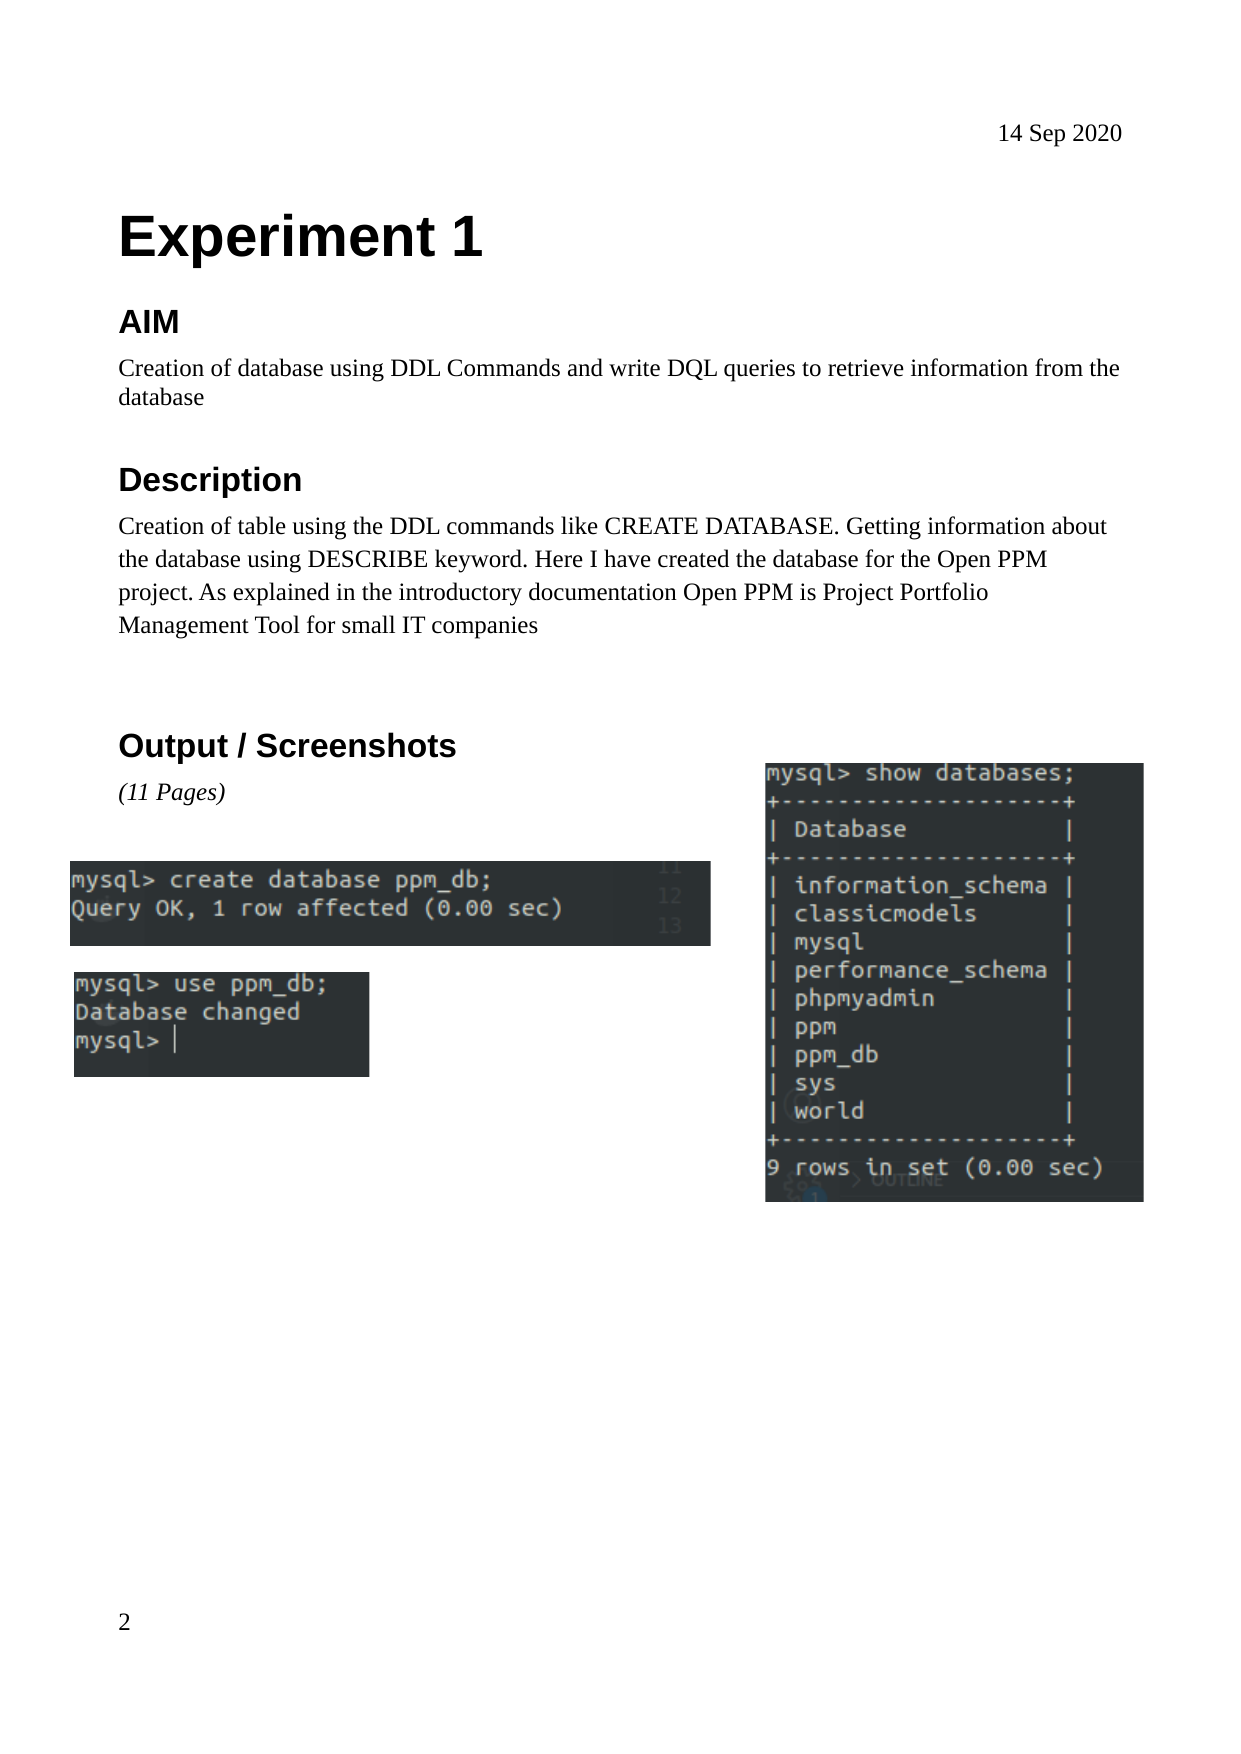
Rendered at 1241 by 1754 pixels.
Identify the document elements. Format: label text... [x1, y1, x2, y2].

text Creation of database using DDL Commands and write DQL queries to retrieve information from the database [118, 353, 1122, 410]
text (11 Pages) [118, 777, 765, 806]
picture [74, 972, 370, 1077]
text Creation of table using the DDL commands like CREATE DATABASE. Getting information about the database using DESCRIBE keyword. Here I have created the database for the Open PPM project. As explained in the introductory documentation Open PPM is Project Portfolio Management Tool for small IT companies [118, 511, 1122, 639]
picture [70, 861, 711, 946]
subtitle AIM [118, 302, 1122, 340]
title Experiment 1 [118, 201, 1122, 268]
subtitle Description [118, 460, 1122, 499]
picture [765, 763, 1144, 1202]
subtitle Output / Screenshots [118, 726, 1122, 765]
